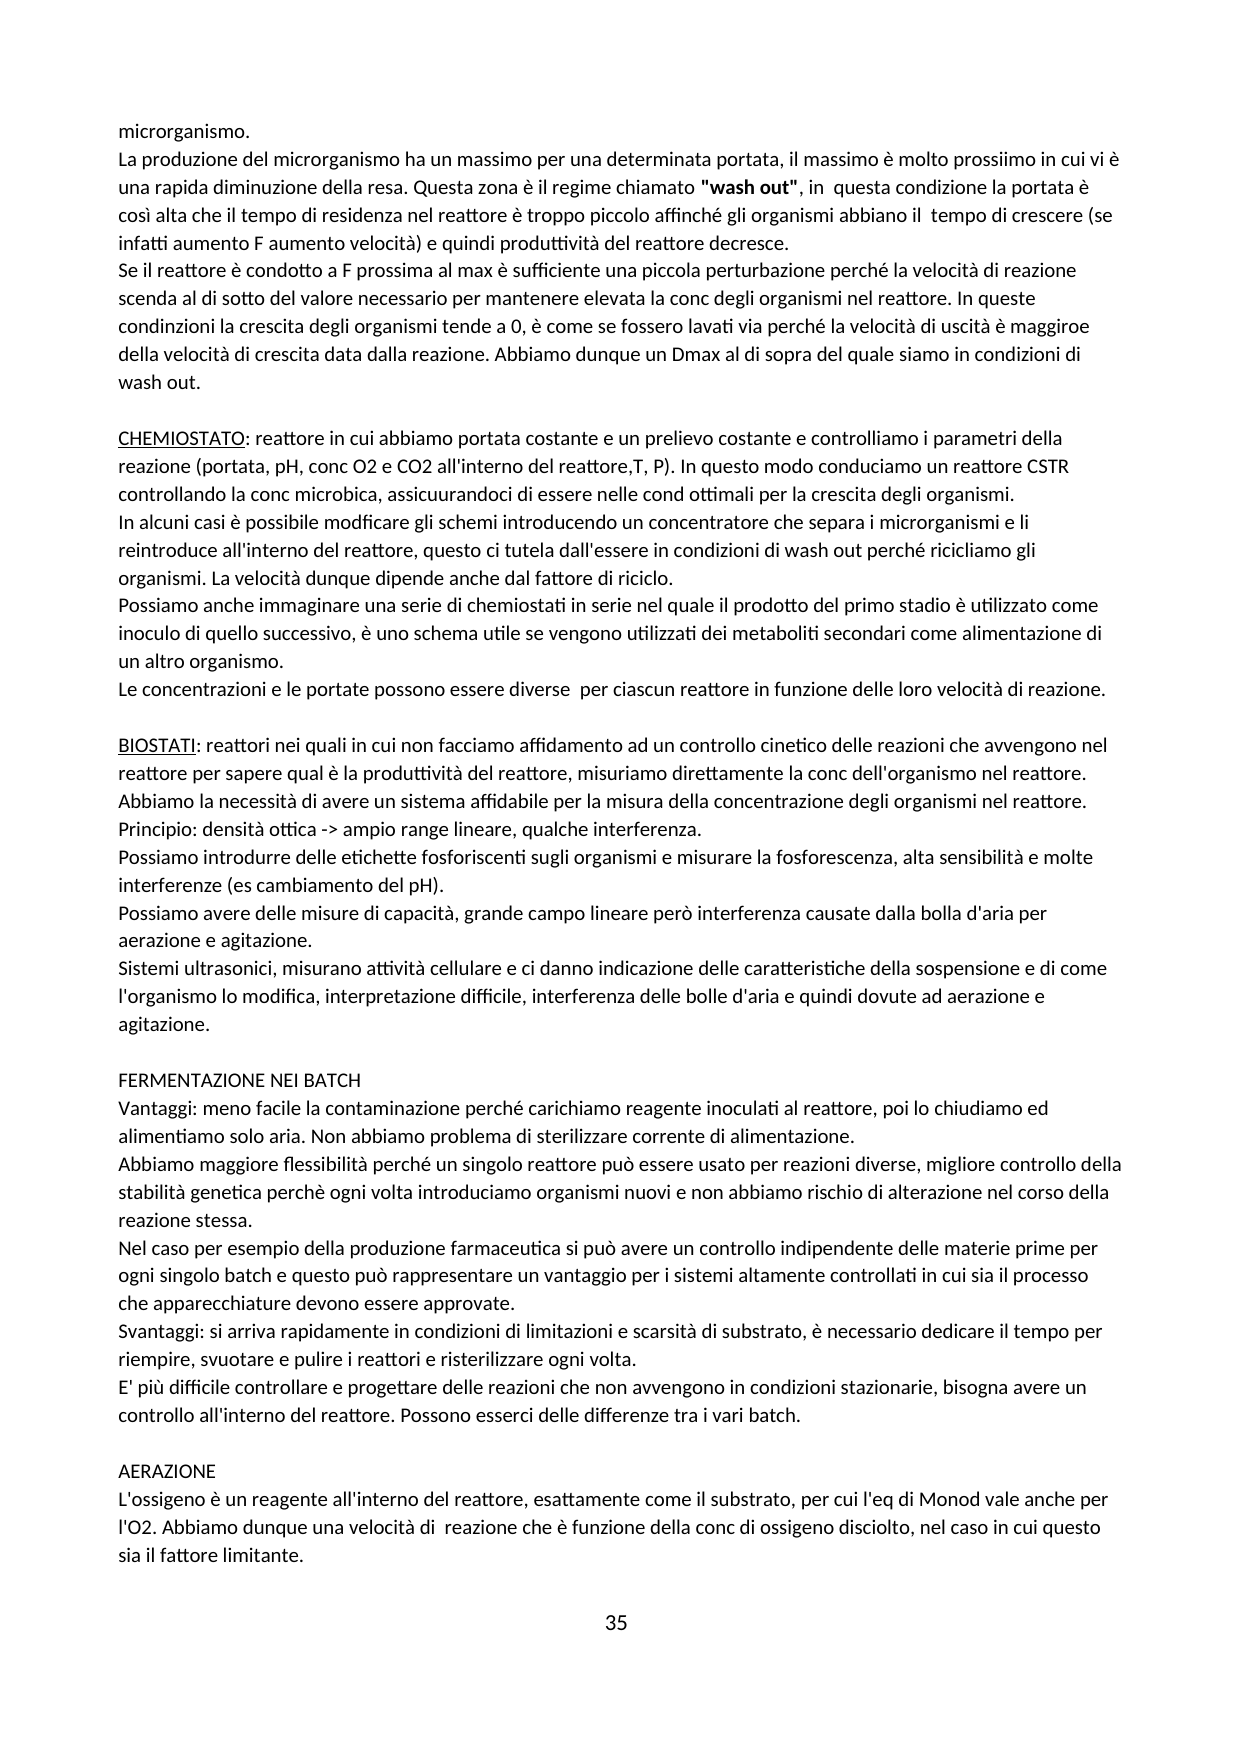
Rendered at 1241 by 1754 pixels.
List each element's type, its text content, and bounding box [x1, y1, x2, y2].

text microrganismo. La produzione del microrganismo ha un massimo per una determinata portata, il massimo è molto prossiimo in cui vi è una rapida diminuzione della resa. Questa zona è il regime chiamato "wash out", in questa condizione la portata è così alta che il tempo di residenza nel reattore è troppo piccolo affinché gli organismi abbiano il tempo di crescere (se infatti aumento F aumento velocità) e quindi produttività del reattore decresce. Se il reattore è condotto a F prossima al max è sufficiente una piccola perturbazione perché la velocità di reazione scenda al di sotto del valore necessario per mantenere elevata la conc degli organismi nel reattore. In queste condinzioni la crescita degli organismi tende a 0, è come se fossero lavati via perché la velocità di uscità è maggiroe della velocità di crescita data dalla reazione. Abbiamo dunque un Dmax al di sopra del quale siamo in condizioni di wash out. CHEMIOSTATO: reattore in cui abbiamo portata costante e un prelievo costante e controlliamo i parametri della reazione (portata, pH, conc O2 e CO2 all'interno del reattore,T, P). In questo modo conduciamo un reattore CSTR controllando la conc microbica, assicuurandoci di essere nelle cond ottimali per la crescita degli organismi. In alcuni casi è possibile modficare gli schemi introducendo un concentratore che separa i microrganismi e li reintroduce all'interno del reattore, questo ci tutela dall'essere in condizioni di wash out perché ricicliamo gli organismi. La velocità dunque dipende anche dal fattore di riciclo. Possiamo anche immaginare una serie di chemiostati in serie nel quale il prodotto del primo stadio è utilizzato come inoculo di quello successivo, è uno schema utile se vengono utilizzati dei metaboliti secondari come alimentazione di un altro organismo. Le concentrazioni e le portate possono essere diverse per ciascun reattore in funzione delle loro velocità di reazione. BIOSTATI: reattori nei quali in cui non facciamo affidamento ad un controllo cinetico delle reazioni che avvengono nel reattore per sapere qual è la produttività del reattore, misuriamo direttamente la conc dell'organismo nel reattore. Abbiamo la necessità di avere un sistema affidabile per la misura della concentrazione degli organismi nel reattore. Principio: densità ottica -> ampio range lineare, qualche interferenza. Possiamo introdurre delle etichette fosforiscenti sugli organismi e misurare la fosforescenza, alta sensibilità e molte interferenze (es cambiamento del pH). Possiamo avere delle misure di capacità, grande campo lineare però interferenza causate dalla bolla d'aria per aerazione e agitazione. Sistemi ultrasonici, misurano attività cellulare e ci danno indicazione delle caratteristiche della sospensione e di come l'organismo lo modifica, interpretazione difficile, interferenza delle bolle d'aria e quindi dovute ad aerazione e agitazione. FERMENTAZIONE NEI BATCH Vantaggi: meno facile la contaminazione perché carichiamo reagente inoculati al reattore, poi lo chiudiamo ed alimentiamo solo aria. Non abbiamo problema di sterilizzare corrente di alimentazione. Abbiamo maggiore flessibilità perché un singolo reattore può essere usato per reazioni diverse, migliore controllo della stabilità genetica perchè ogni volta introduciamo organismi nuovi e non abbiamo rischio di alterazione nel corso della reazione stessa. Nel caso per esempio della produzione farmaceutica si può avere un controllo indipendente delle materie prime per ogni singolo batch e questo può rappresentare un vantaggio per i sistemi altamente controllati in cui sia il processo che apparecchiature devono essere approvate. Svantaggi: si arriva rapidamente in condizioni di limitazioni e scarsità di substrato, è necessario dedicare il tempo per riempire, svuotare e pulire i reattori e risterilizzare ogni volta. E' più difficile controllare e progettare delle reazioni che non avvengono in condizioni stazionarie, bisogna avere un controllo all'interno del reattore. Possono esserci delle differenze tra i vari batch. AERAZIONE L'ossigeno è un reagente all'interno del reattore, esattamente come il substrato, per cui l'eq di Monod vale anche per l'O2. Abbiamo dunque una velocità di reazione che è funzione della conc di ossigeno disciolto, nel caso in cui questo sia il fattore limitante. [118, 118, 1124, 1567]
